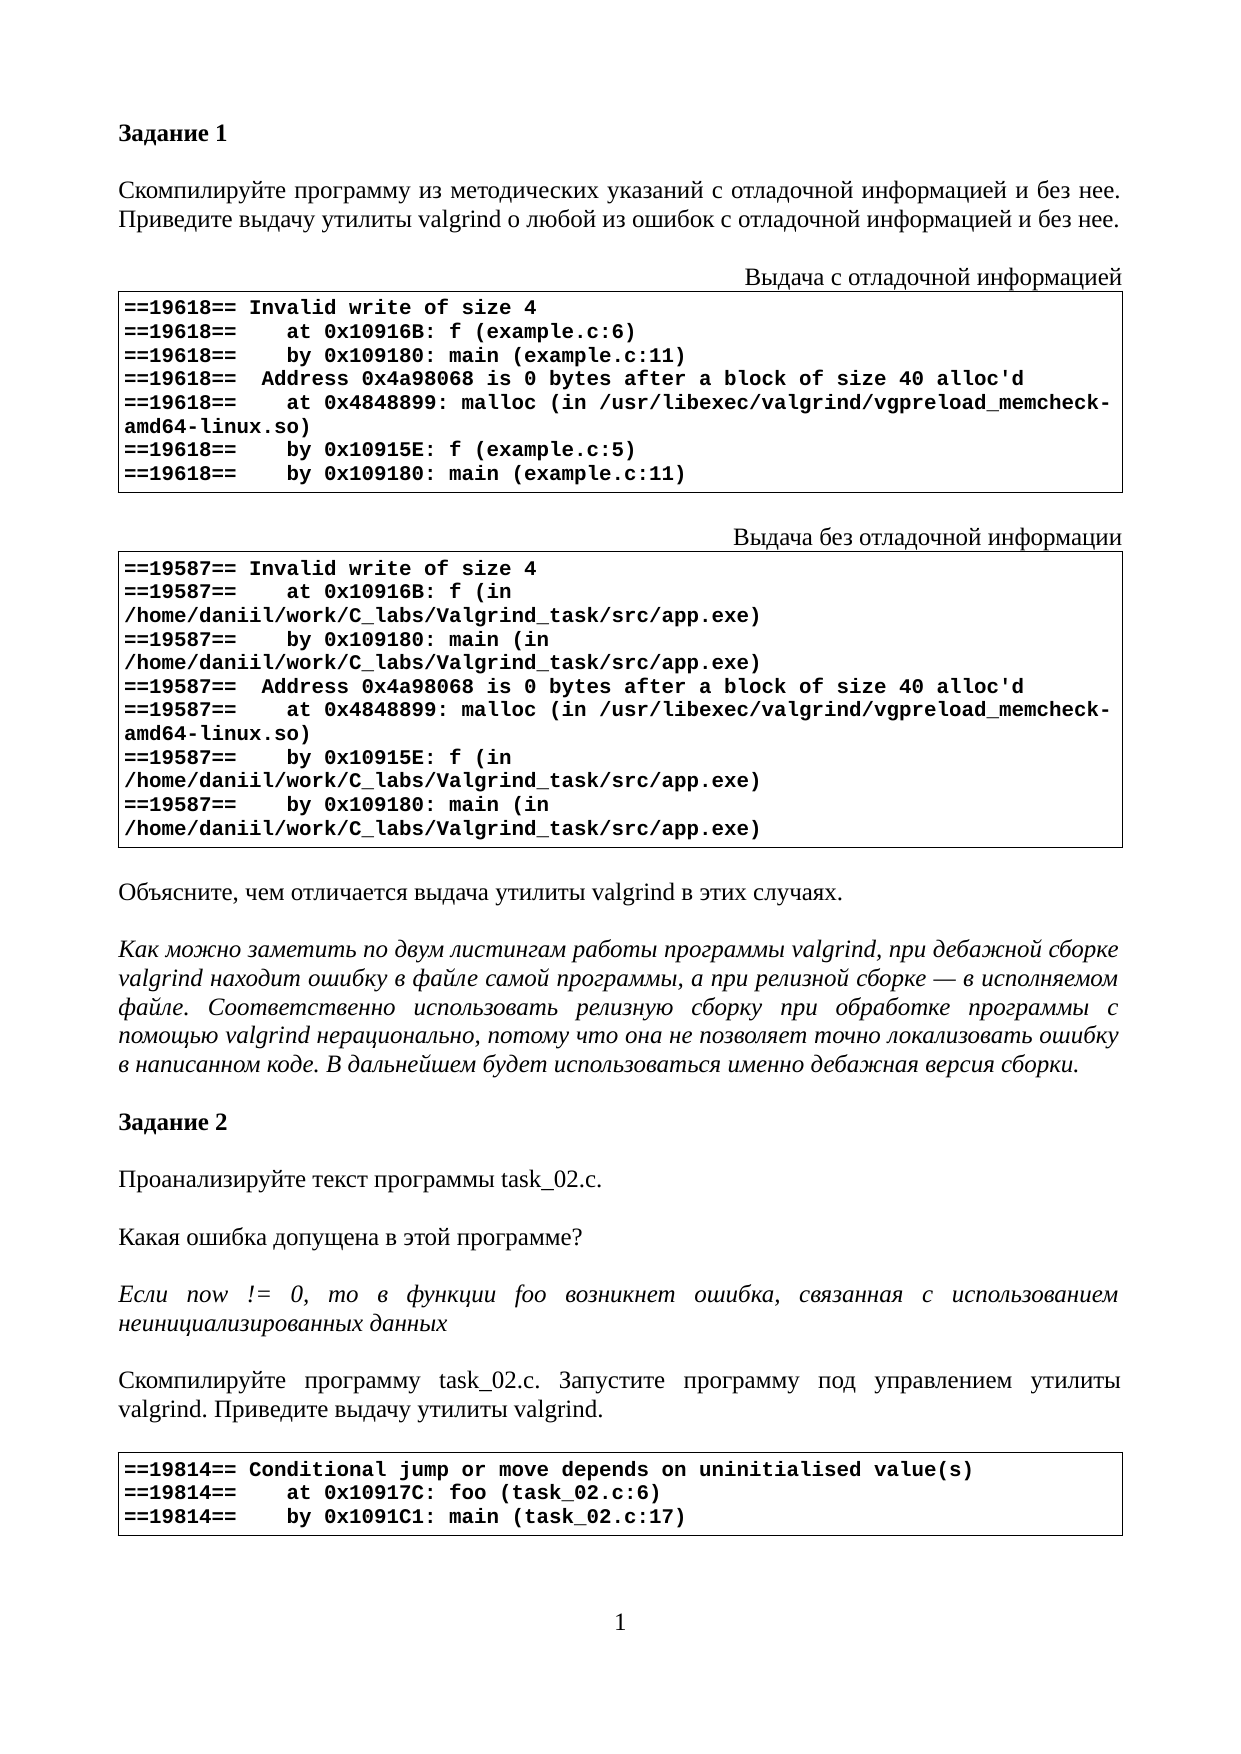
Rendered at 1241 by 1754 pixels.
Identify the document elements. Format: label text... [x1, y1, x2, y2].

text Проанализируйте текст программы task_02.c. [118, 1164, 1122, 1193]
text Задание 2 [118, 1107, 1122, 1136]
text Выдача без отладочной информации [118, 522, 1122, 551]
text Задание 1 [118, 118, 1122, 147]
text Скомпилируйте программу task_02.c. Запустите программу под управлением утилиты valgrind. Приведите выдачу утилиты valgrind. [118, 1366, 1122, 1423]
text Выдача с отладочной информацией [118, 262, 1122, 291]
table_header ==19814== Conditional jump or move depends on uninitialised value(s) ==19814== at 0x10917C: foo (task_02.c:6) ==19814== by 0x1091C1: main (task_02.c:17) [119, 1453, 1122, 1535]
table_header ==19587== Invalid write of size 4 ==19587== at 0x10916B: f (in /home/daniil/work/C_labs/Valgrind_task/src/app.exe) ==19587== by 0x109180: main (in /home/daniil/work/C_labs/Valgrind_task/src/app.exe) ==19587== Address 0x4a98068 is 0 bytes after a block of size 40 alloc'd ==19587== at 0x4848899: malloc (in /usr/libexec/valgrind/vgpreload_memcheck-amd64-linux.so) ==19587== by 0x10915E: f (in /home/daniil/work/C_labs/Valgrind_task/src/app.exe) ==19587== by 0x109180: main (in /home/daniil/work/C_labs/Valgrind_task/src/app.exe) [119, 552, 1122, 847]
text Как можно заметить по двум листингам работы программы valgrind, при дебажной сборке valgrind находит ошибку в файле самой программы, а при релизной сборке — в исполняемом файле. Соответственно использовать релизную сборку при обработке программы с помощью valgrind нерационально, потому что она не позволяет точно локализовать ошибку в написанном коде. В дальнейшем будет использоваться именно дебажная версия сборки. [118, 934, 1122, 1078]
text Объясните, чем отличается выдача утилиты valgrind в этих случаях. [118, 877, 1122, 906]
text Какая ошибка допущена в этой программе? [118, 1222, 1122, 1251]
text Если now != 0, то в функции foo возникнет ошибка, связанная с использованием неинициализированных данных [118, 1279, 1122, 1337]
table_header ==19618== Invalid write of size 4 ==19618== at 0x10916B: f (example.c:6) ==19618== by 0x109180: main (example.c:11) ==19618== Address 0x4a98068 is 0 bytes after a block of size 40 alloc'd ==19618== at 0x4848899: malloc (in /usr/libexec/valgrind/vgpreload_memcheck-amd64-linux.so) ==19618== by 0x10915E: f (example.c:5) ==19618== by 0x109180: main (example.c:11) [119, 292, 1122, 492]
text Скомпилируйте программу из методических указаний с отладочной информацией и без нее. Приведите выдачу утилиты valgrind о любой из ошибок с отладочной информацией и без нее. [118, 176, 1122, 233]
